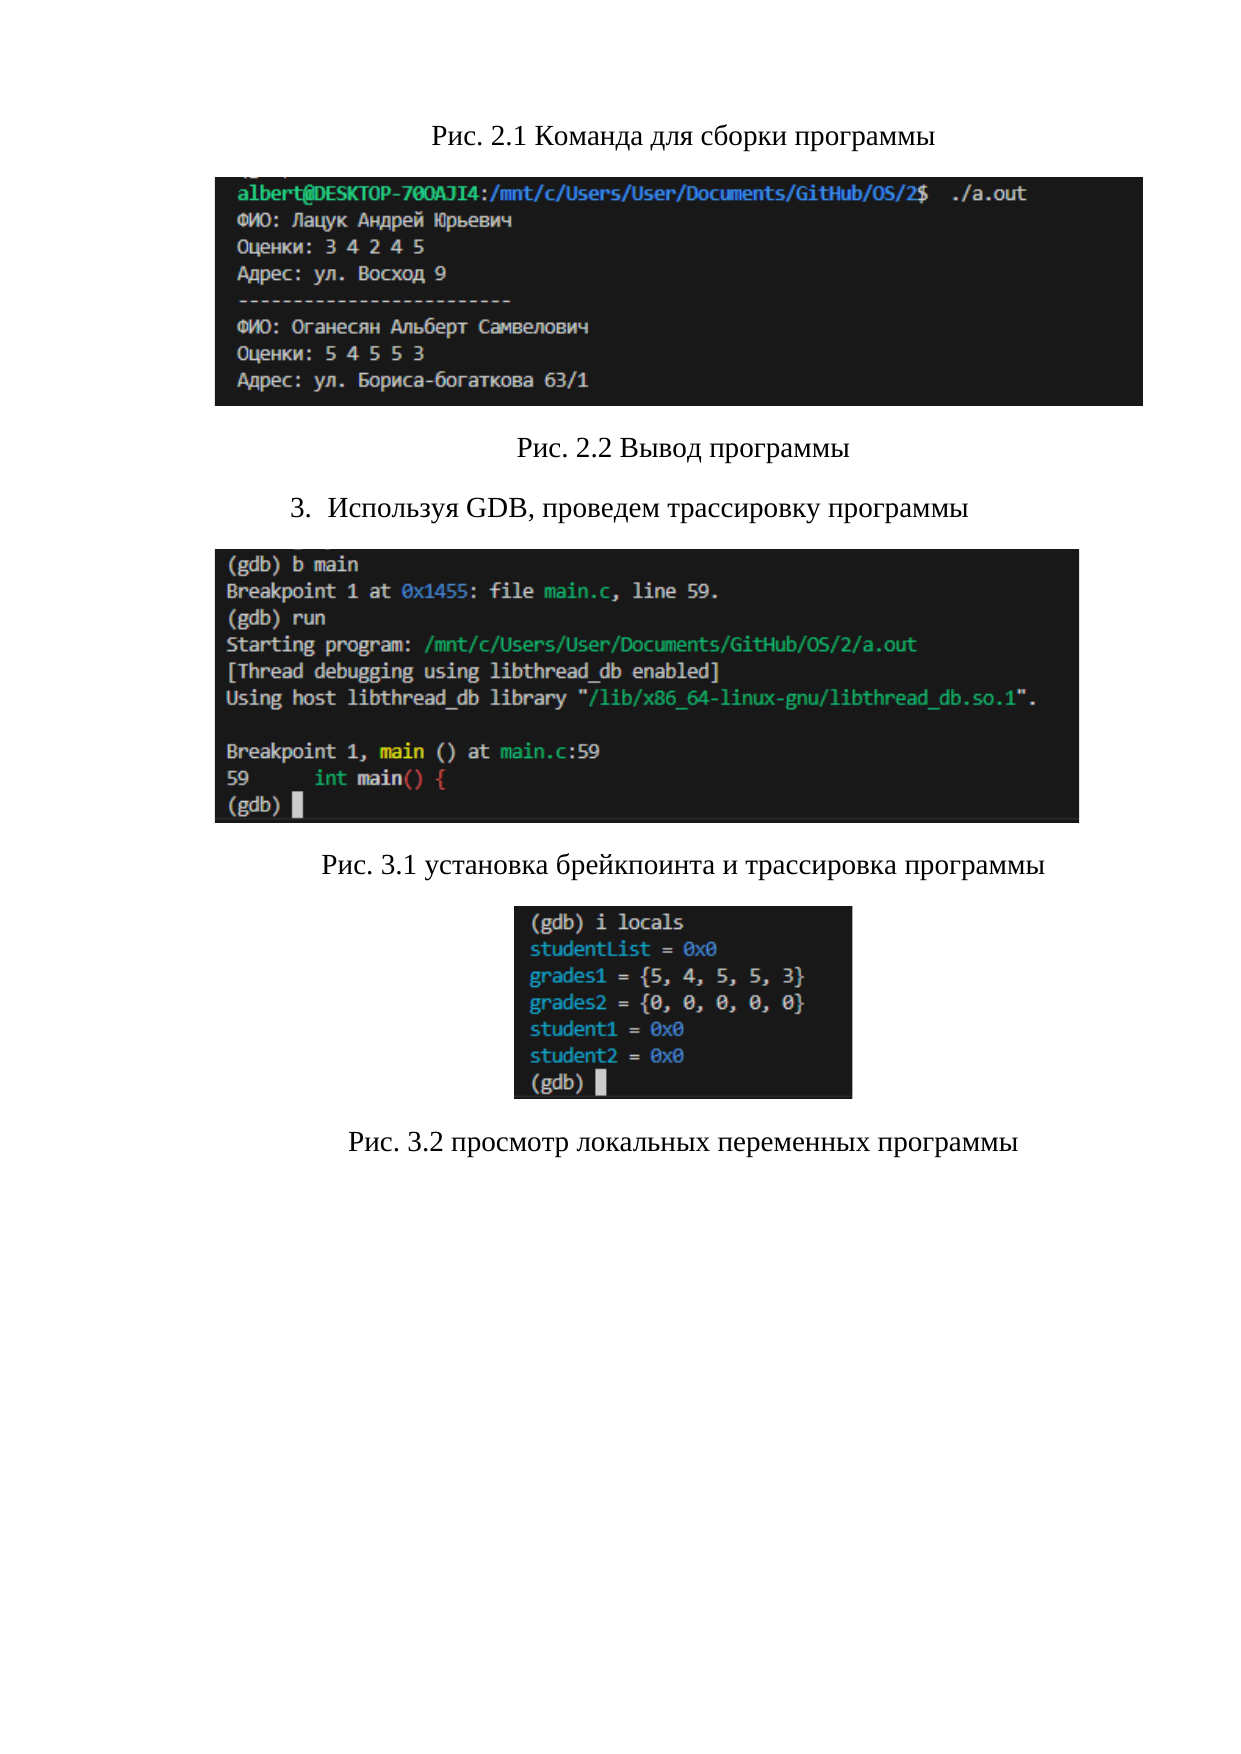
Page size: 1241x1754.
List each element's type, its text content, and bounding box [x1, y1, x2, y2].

text Рис. 3.1 установка брейкпоинта и трассировка программы [215, 847, 1152, 881]
text Рис. 2.1 Команда для сборки программы [215, 118, 1152, 152]
text Рис. 2.2 Вывод программы [215, 430, 1152, 464]
list Используя GDB, проведем трассировку программы [290, 490, 1152, 523]
text Рис. 3.2 просмотр локальных переменных программы [215, 1124, 1152, 1158]
